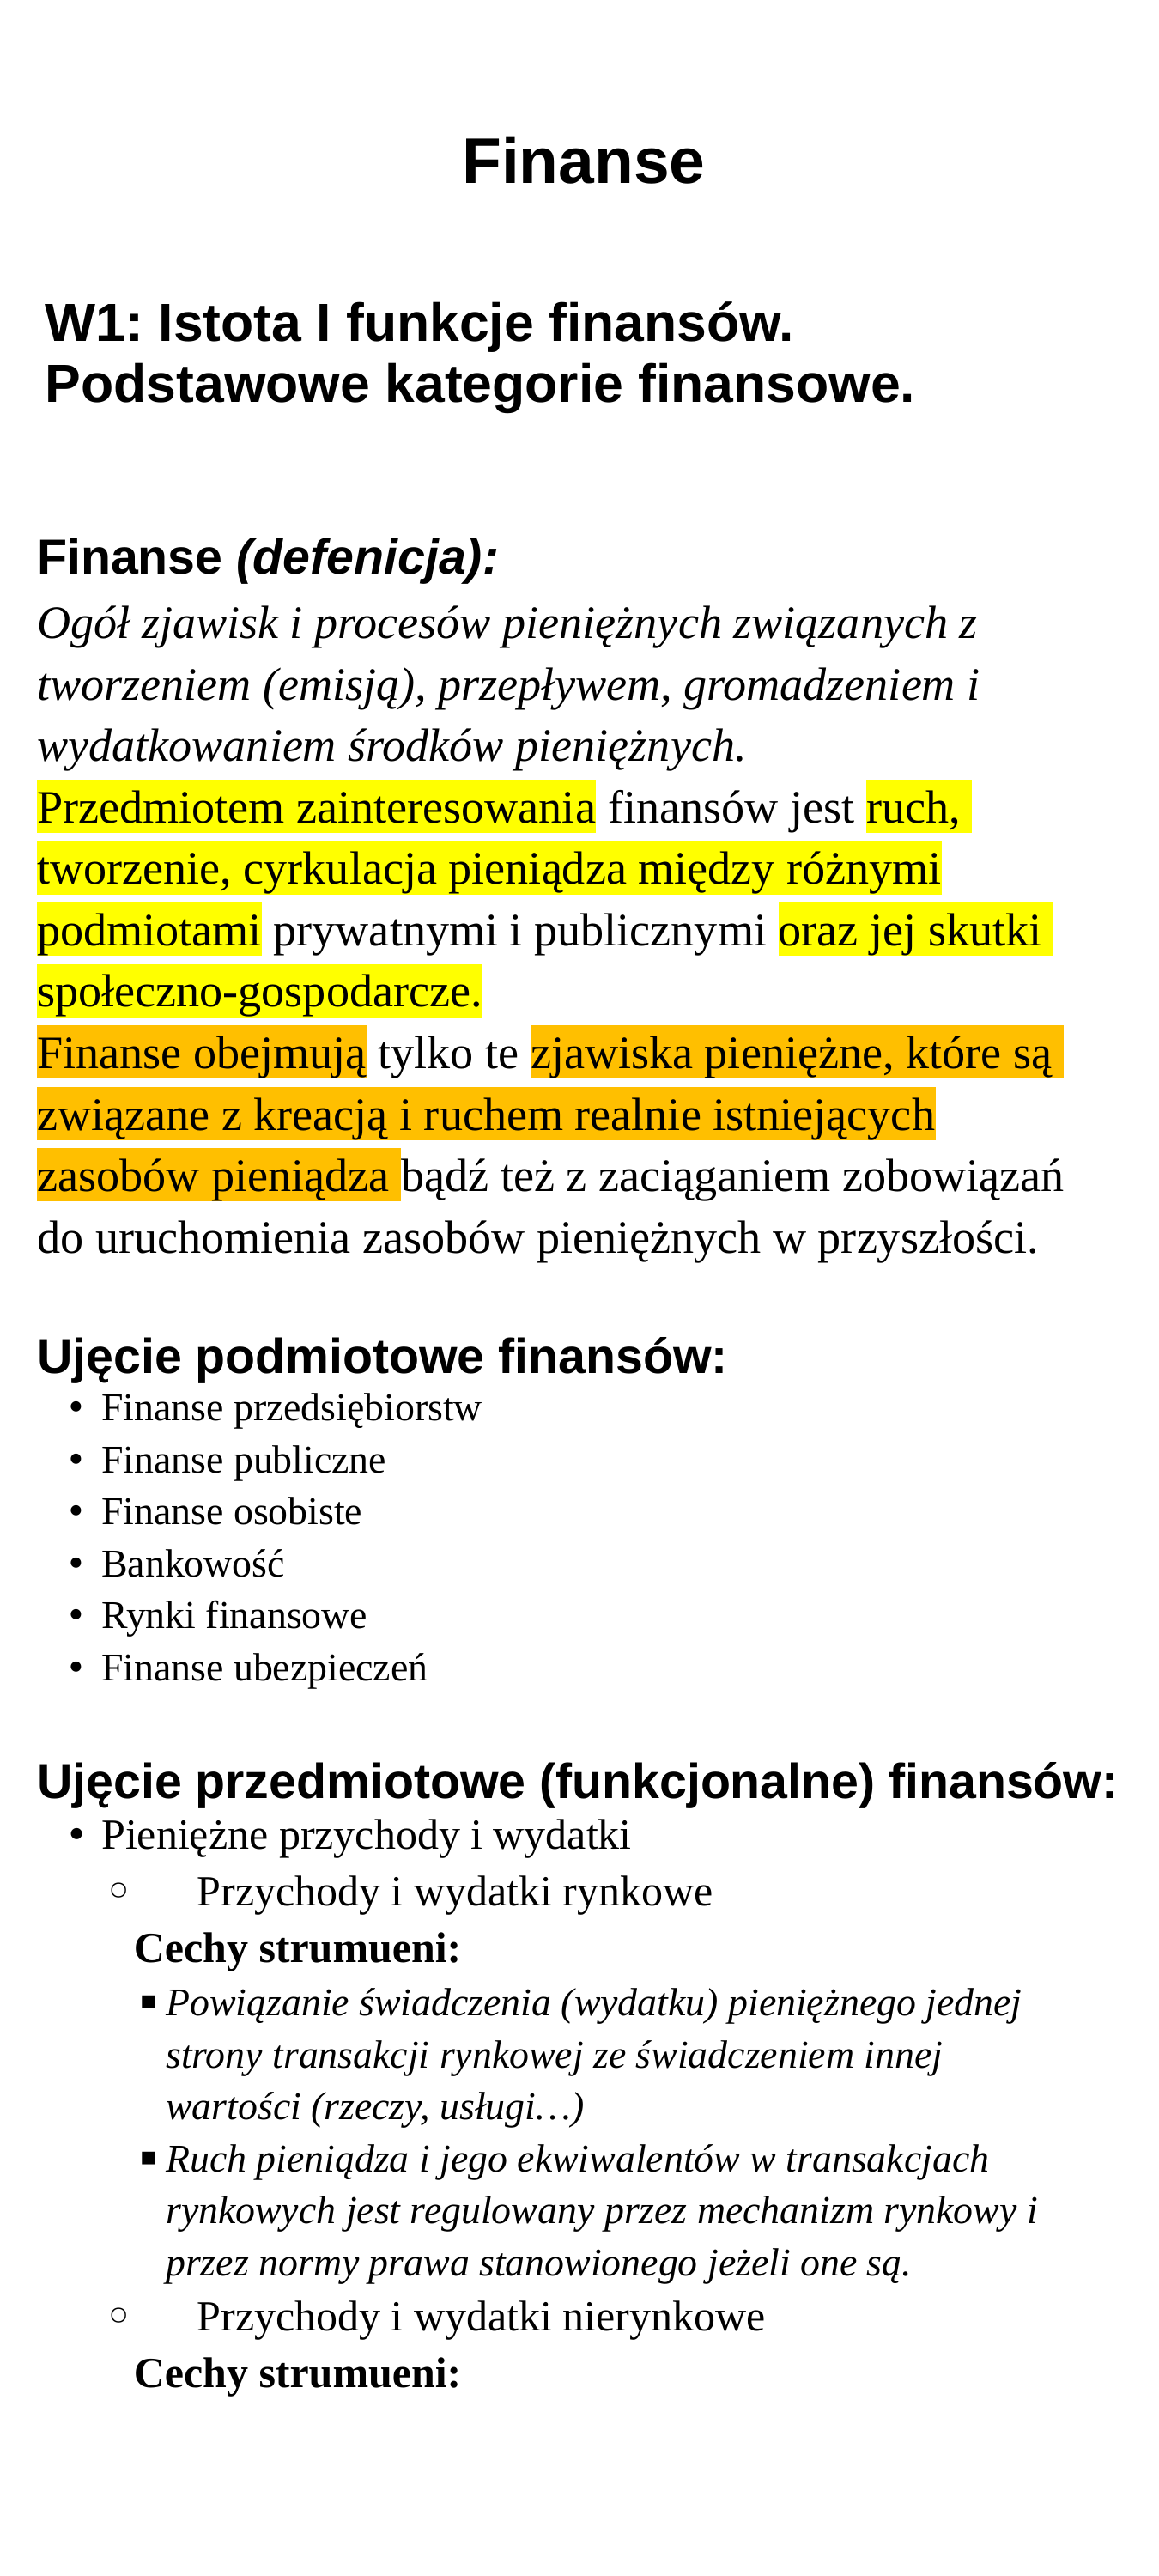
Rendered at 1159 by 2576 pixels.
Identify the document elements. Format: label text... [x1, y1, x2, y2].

list Finanse osobiste [70, 1488, 1058, 1534]
list Finanse przedsiębiorstw [70, 1384, 1058, 1429]
text Przedmiotem zainteresowania finansów jest ruch, tworzenie, cyrkulacja pieniądza między różnymi [37, 780, 1122, 895]
text Ogół zjawisk i procesów pieniężnych związanych z tworzeniem (emisją), przepływem, gromadzeniem i wydatkowaniem środków pieniężnych. [37, 595, 1122, 771]
text zasobów pieniądza bądź też z zaciąganiem zobowiązań do uruchomienia zasobów pieniężnych w przyszłości. [37, 1148, 1122, 1263]
subtitle W1: Istota I funkcje finansów. Podstawowe kategorie finansowe. [46, 290, 1122, 414]
subtitle Ujęcie podmiotowe finansów: [37, 1327, 1159, 1384]
list Finanse publiczne [70, 1436, 1058, 1481]
text podmiotami prywatnymi i publicznymi oraz jej skutki społeczno-gospodarcze. [37, 902, 1122, 1018]
text Finanse obejmują tylko te zjawiska pieniężne, które są związane z kreacją i ruchem realnie istniejących [37, 1025, 1122, 1140]
list Ruch pieniądza i jego ekwiwalentów w transakcjach rynkowych jest regulowany przez mechanizm rynkowy i przez normy prawa stanowionego jeżeli one są. [134, 2135, 1058, 2284]
title Finanse [46, 123, 1122, 197]
list Cechy strumueni: [101, 1923, 1058, 1971]
list Przychody i wydatki nierynkowe [101, 2291, 1058, 2340]
list Bankowość [70, 1540, 1058, 1585]
subtitle Ujęcie przedmiotowe (funkcjonalne) finansów: [37, 1753, 1159, 1809]
list Pieniężne przychody i wydatki [70, 1809, 1058, 1858]
list Finanse ubezpieczeń [70, 1643, 1058, 1689]
subtitle Finanse (defenicja): [37, 528, 1058, 585]
list Przychody i wydatki rynkowe [101, 1866, 1058, 1915]
list Powiązanie świadczenia (wydatku) pieniężnego jednej strony transakcji rynkowej ze świadczeniem innej wartości (rzeczy, usługi…) [134, 1979, 1058, 2128]
list Rynki finansowe [70, 1592, 1058, 1637]
list Cechy strumueni: [101, 2348, 1058, 2397]
